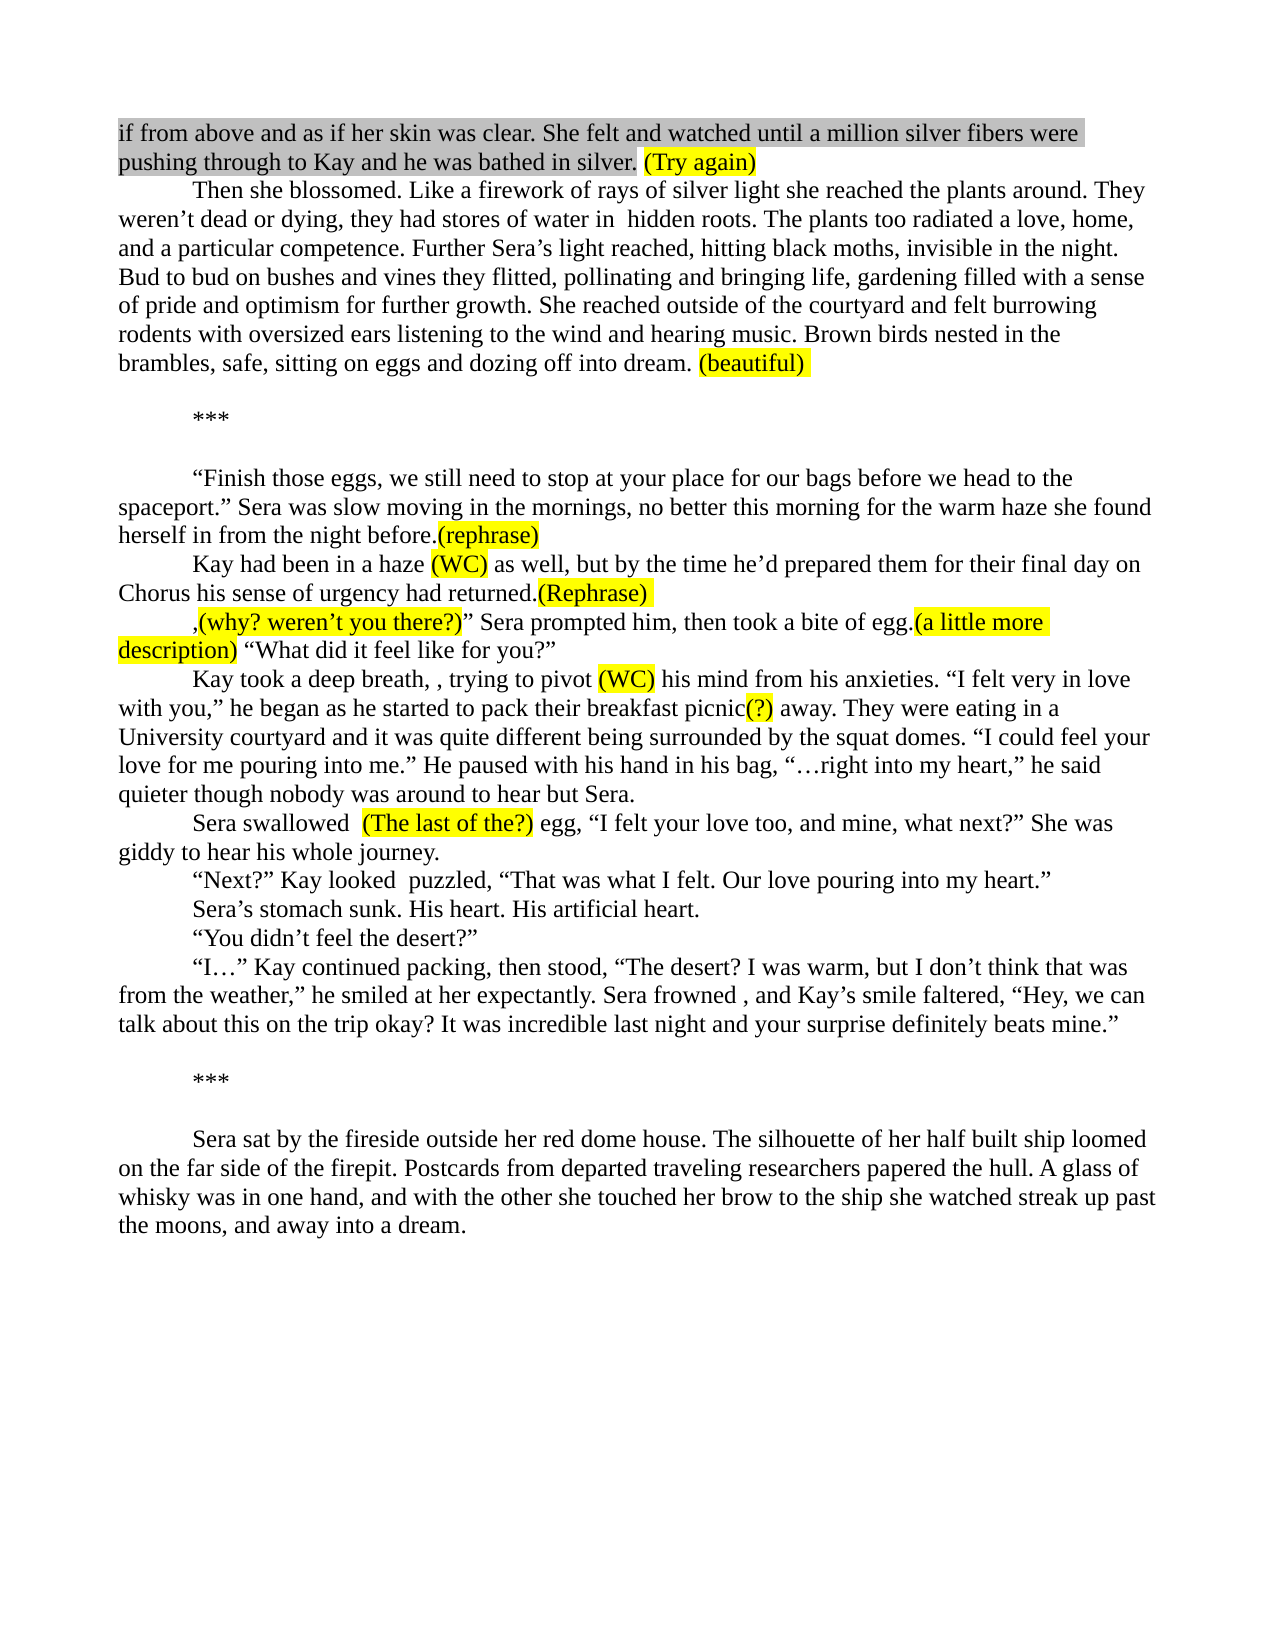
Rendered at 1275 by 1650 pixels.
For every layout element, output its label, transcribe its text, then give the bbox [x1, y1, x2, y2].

text “You didn’t feel the desert?” [118, 923, 1157, 952]
text “Next?” Kay looked puzzled, “That was what I felt. Our love pouring into my heart.” [118, 866, 1157, 894]
text *** [118, 1067, 1157, 1096]
text Sera sat by the fireside outside her red dome house. The silhouette of her half built ship loomed on the far side of the firepit. Postcards from departed traveling researchers papered the hull. A glass of whisky was in one hand, and with the other she touched her brow to the ship she watched streak up past the moons, and away into a dream. [118, 1124, 1157, 1239]
text Then she blossomed. Like a firework of rays of silver light she reached the plants around. They weren’t dead or dying, they had stores of water in hidden roots. The plants too radiated a love, home, and a particular competence. Further Sera’s light reached, hitting black moths, invisible in the night. Bud to bud on bushes and vines they flitted, pollinating and bringing life, gardening filled with a sense of pride and optimism for further growth. She reached outside of the courtyard and felt burrowing rodents with oversized ears listening to the wind and hearing music. Brown birds nested in the brambles, safe, sitting on eggs and dozing off into dream. (beautiful) [118, 176, 1157, 377]
text “I…” Kay continued packing, then stood, “The desert? I was warm, but I don’t think that was from the weather,” he smiled at her expectantly. Sera frowned , and Kay’s smile faltered, “Hey, we can talk about this on the trip okay? It was incredible last night and your surprise definitely beats mine.” [118, 952, 1157, 1038]
text Sera’s stomach sunk. His heart. His artificial heart. [118, 894, 1157, 923]
text if from above and as if her skin was clear. She felt and watched until a million silver fibers were pushing through to Kay and he was bathed in silver. (Try again) [118, 118, 1157, 176]
text Sera swallowed (The last of the?) egg, “I felt your love too, and mine, what next?” She was giddy to hear his whole journey. [118, 808, 1157, 866]
text Kay had been in a haze (WC) as well, but by the time he’d prepared them for their final day on Chorus his sense of urgency had returned.(Rephrase) [118, 549, 1157, 607]
text Kay took a deep breath, , trying to pivot (WC) his mind from his anxieties. “I felt very in love with you,” he began as he started to pack their breakfast picnic(?) away. They were eating in a University courtyard and it was quite different being surrounded by the squat domes. “I could feel your love for me pouring into me.” He paused with his hand in his bag, “…right into my heart,” he said quieter though nobody was around to hear but Sera. [118, 664, 1157, 808]
text “Finish those eggs, we still need to stop at your place for our bags before we head to the spaceport.” Sera was slow moving in the mornings, no better this morning for the warm haze she found herself in from the night before.(rephrase) [118, 463, 1157, 549]
text *** [118, 406, 1157, 434]
text ,(why? weren’t you there?)” Sera prompted him, then took a bite of egg.(a little more description) “What did it feel like for you?” [118, 607, 1157, 664]
